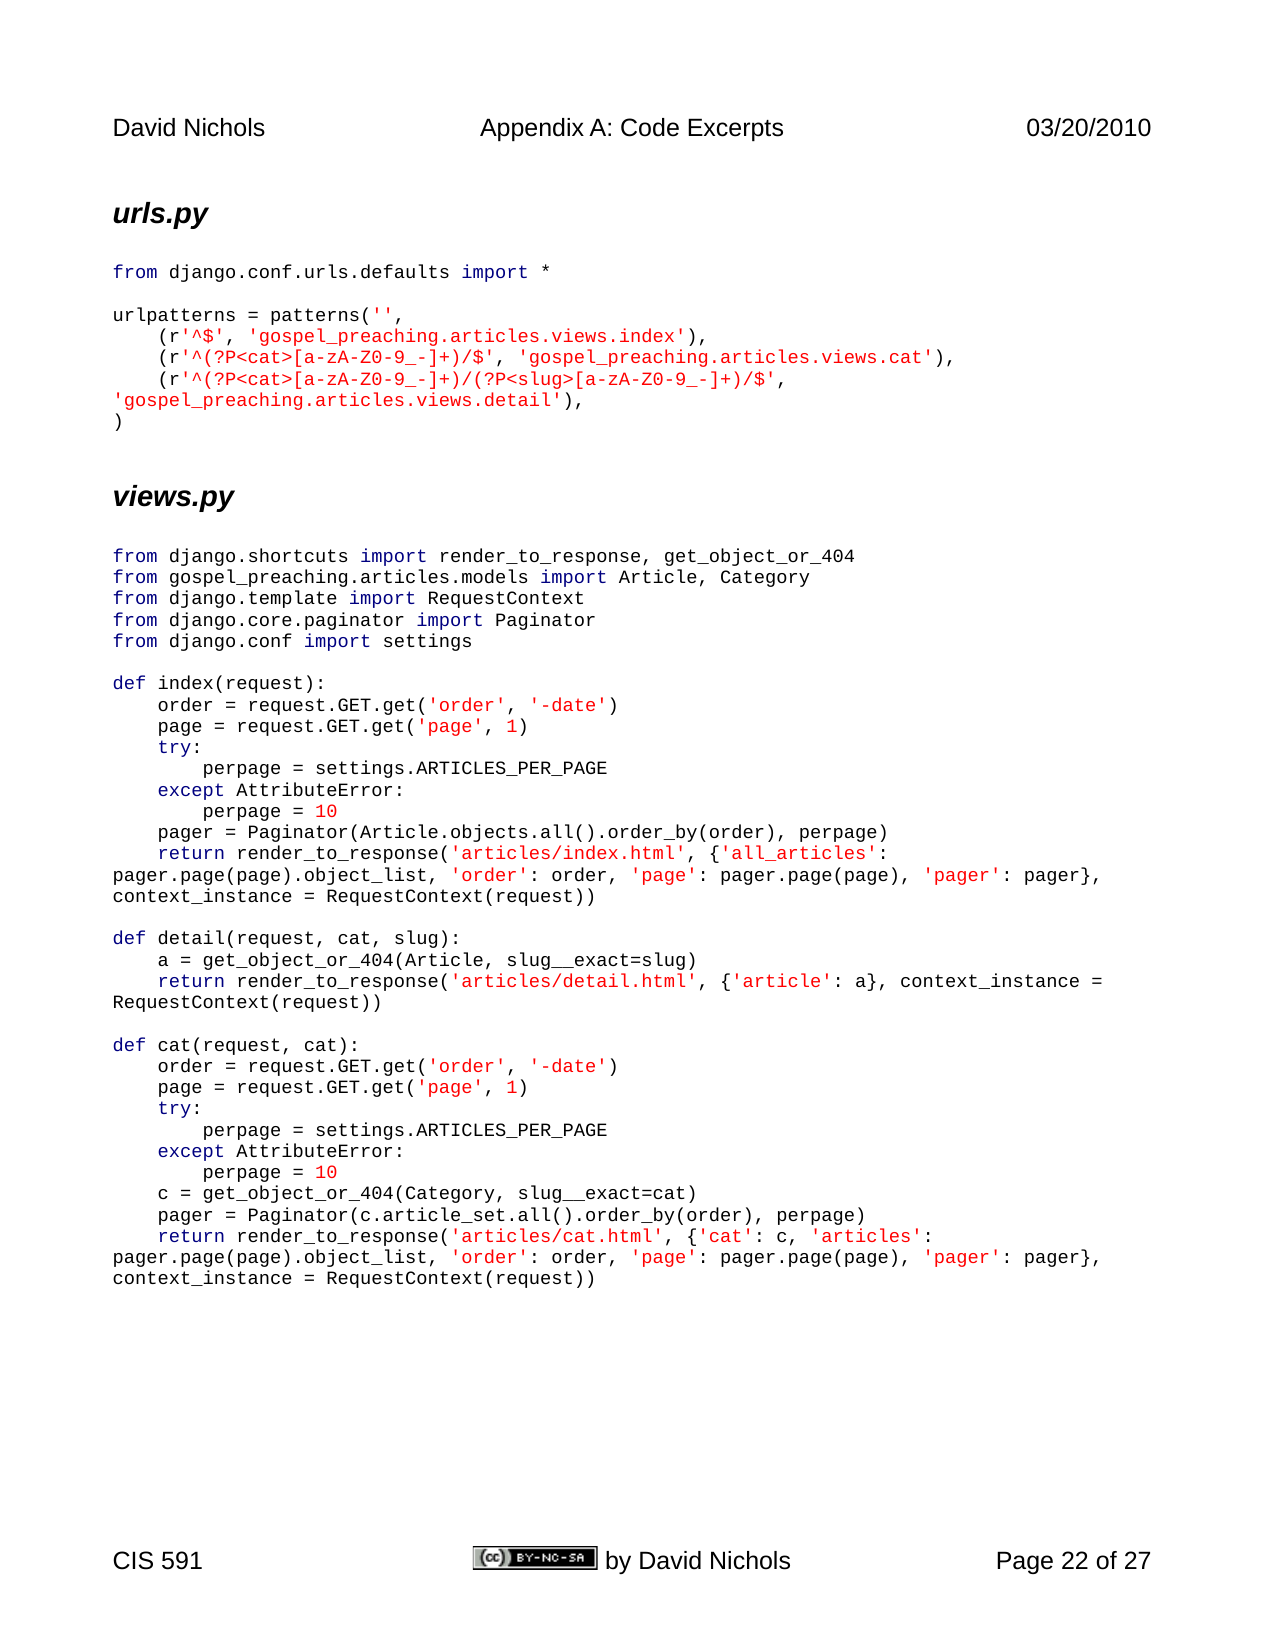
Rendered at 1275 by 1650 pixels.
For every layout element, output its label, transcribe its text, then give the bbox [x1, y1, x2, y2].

text return render_to_response('articles/index.html', {'all_articles': pager.page(page).object_list, 'order': order, 'page': pager.page(page), 'pager': pager}, context_instance = RequestContext(request)) [112, 844, 1162, 908]
text def index(request): [112, 674, 1162, 695]
text perpage = 10 [112, 802, 1162, 823]
text (r'^(?P<cat>[a-zA-Z0-9_-]+)/(?P<slug>[a-zA-Z0-9_-]+)/$', 'gospel_preaching.articles.views.detail'), [112, 369, 1162, 412]
text page = request.GET.get('page', 1) [112, 717, 1162, 738]
text def detail(request, cat, slug): [112, 929, 1162, 950]
text from django.core.paginator import Paginator [112, 610, 1162, 632]
text a = get_object_or_404(Article, slug__exact=slug) [112, 950, 1162, 972]
text (r'^$', 'gospel_preaching.articles.views.index'), [112, 327, 1162, 348]
text order = request.GET.get('order', '-date') [112, 1057, 1162, 1078]
subtitle urls.py [112, 196, 1162, 229]
text from django.shortcuts import render_to_response, get_object_or_404 [112, 547, 1162, 568]
text (r'^(?P<cat>[a-zA-Z0-9_-]+)/$', 'gospel_preaching.articles.views.cat'), [112, 348, 1162, 369]
text def cat(request, cat): [112, 1035, 1162, 1057]
text from django.template import RequestContext [112, 589, 1162, 610]
subtitle views.py [112, 479, 1162, 513]
text perpage = settings.ARTICLES_PER_PAGE [112, 759, 1162, 780]
text order = request.GET.get('order', '-date') [112, 695, 1162, 717]
text except AttributeError: [112, 780, 1162, 802]
text try: [112, 1099, 1162, 1120]
text page = request.GET.get('page', 1) [112, 1078, 1162, 1099]
text pager = Paginator(Article.objects.all().order_by(order), perpage) [112, 823, 1162, 844]
text ) [112, 412, 1162, 433]
picture [472, 1546, 598, 1570]
text except AttributeError: [112, 1142, 1162, 1163]
text urlpatterns = patterns('', [112, 306, 1162, 327]
text return render_to_response('articles/cat.html', {'cat': c, 'articles': pager.page(page).object_list, 'order': order, 'page': pager.page(page), 'pager': pager}, context_instance = RequestContext(request)) [112, 1227, 1162, 1290]
text from gospel_preaching.articles.models import Article, Category [112, 568, 1162, 589]
text perpage = 10 [112, 1163, 1162, 1184]
text from django.conf import settings [112, 632, 1162, 653]
text pager = Paginator(c.article_set.all().order_by(order), perpage) [112, 1205, 1162, 1227]
text perpage = settings.ARTICLES_PER_PAGE [112, 1120, 1162, 1142]
text return render_to_response('articles/detail.html', {'article': a}, context_instance = RequestContext(request)) [112, 972, 1162, 1014]
text try: [112, 738, 1162, 759]
text from django.conf.urls.defaults import * [112, 263, 1162, 284]
text c = get_object_or_404(Category, slug__exact=cat) [112, 1184, 1162, 1205]
